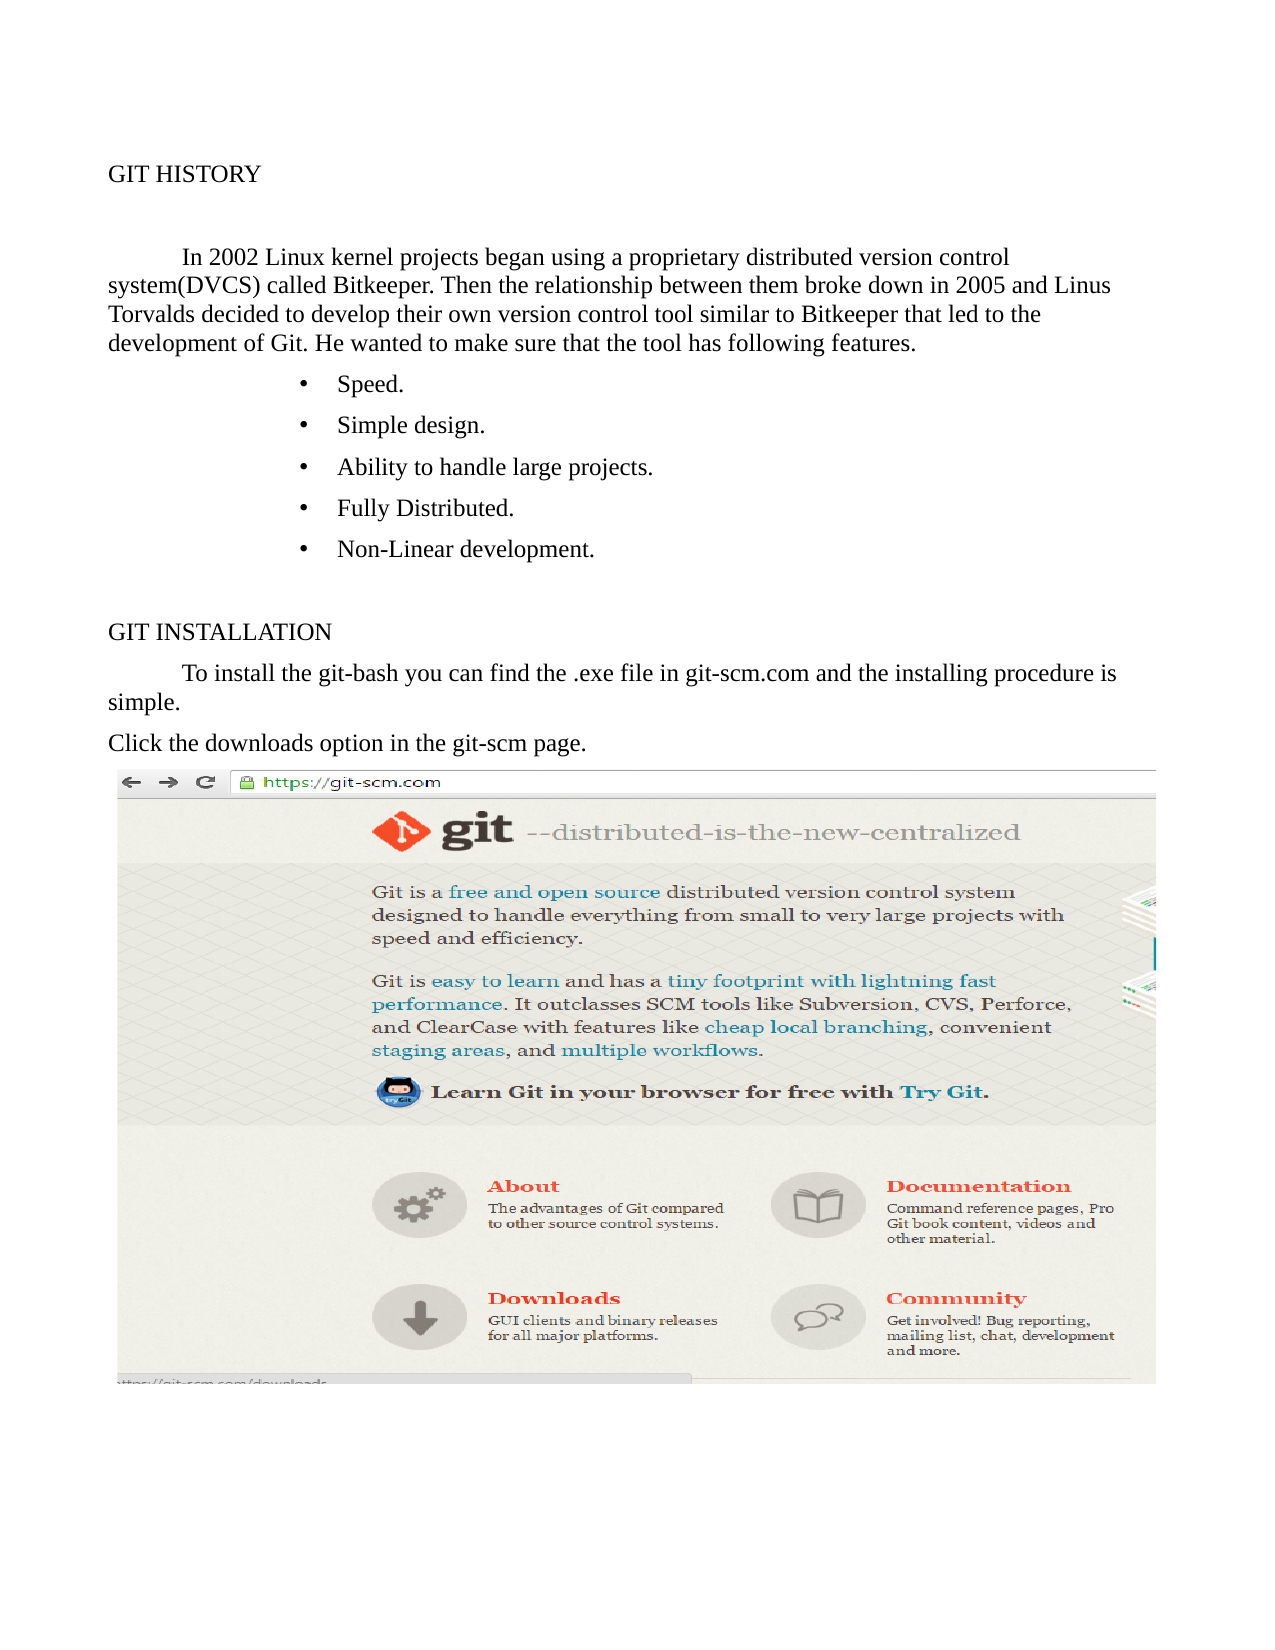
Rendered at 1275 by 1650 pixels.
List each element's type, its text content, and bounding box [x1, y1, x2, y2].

list Speed. [299, 369, 1166, 398]
text GIT INSTALLATION [108, 617, 1166, 646]
list Non-Linear development. [299, 534, 1166, 563]
text GIT HISTORY [108, 159, 1166, 188]
list Simple design. [299, 411, 1166, 439]
text Click the downloads option in the git-scm page. [108, 728, 1166, 757]
text In 2002 Linux kernel projects began using a proprietary distributed version control system(DVCS) called Bitkeeper. Then the relationship between them broke down in 2005 and Linus Torvalds decided to develop their own version control tool similar to Bitkeeper that led to the development of Git. He wanted to make sure that the tool has following features. [108, 242, 1166, 357]
list Ability to handle large projects. [299, 452, 1166, 481]
text To install the git-bash you can find the .exe file in git-scm.com and the installing procedure is simple. [108, 658, 1166, 716]
picture [117, 769, 1157, 1384]
list Fully Distributed. [299, 493, 1166, 522]
